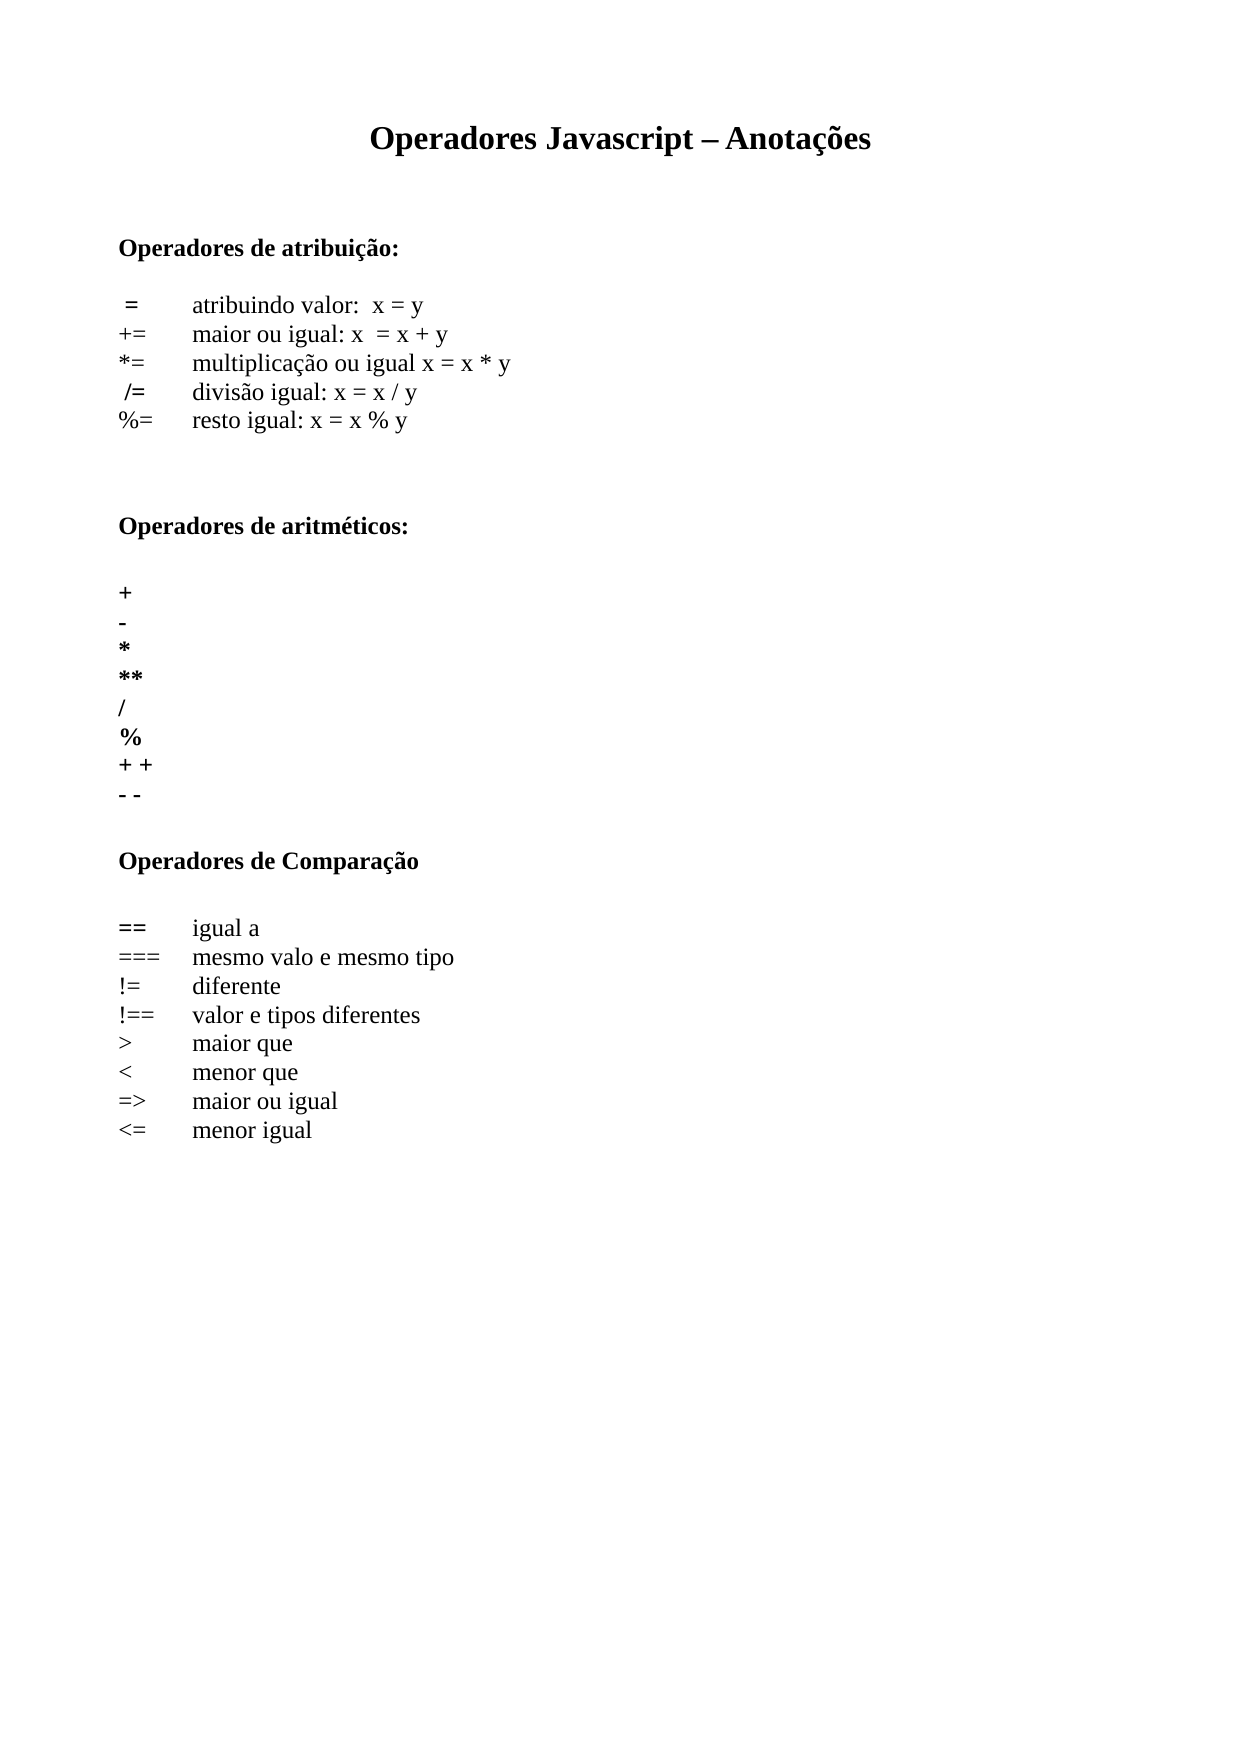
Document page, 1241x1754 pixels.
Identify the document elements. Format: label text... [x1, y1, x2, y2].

text Operadores Javascript – Anotações [118, 118, 1122, 156]
text + + [118, 751, 1122, 779]
text <= menor igual [118, 1115, 1122, 1143]
text Operadores de aritméticos: [118, 511, 1122, 540]
text % [118, 722, 1122, 751]
text < menor que [118, 1057, 1122, 1086]
text * [118, 636, 1122, 664]
text %= resto igual: x = x % y [118, 406, 1122, 434]
text /= divisão igual: x = x / y [118, 377, 1122, 406]
text ** [118, 664, 1122, 693]
text === mesmo valo e mesmo tipo [118, 942, 1122, 971]
text + [118, 578, 1122, 607]
text !== valor e tipos diferentes [118, 1000, 1122, 1028]
text > maior que [118, 1028, 1122, 1057]
text += maior ou igual: x = x + y [118, 319, 1122, 348]
text != diferente [118, 971, 1122, 1000]
text Operadores de atribuição: [118, 233, 1122, 262]
text = atribuindo valor: x = y [118, 291, 1122, 319]
text Operadores de Comparação [118, 846, 1122, 875]
text *= multiplicação ou igual x = x * y [118, 348, 1122, 377]
text => maior ou igual [118, 1086, 1122, 1115]
text == igual a [118, 913, 1122, 942]
text - [118, 607, 1122, 636]
text - - [118, 779, 1122, 808]
text / [118, 693, 1122, 722]
